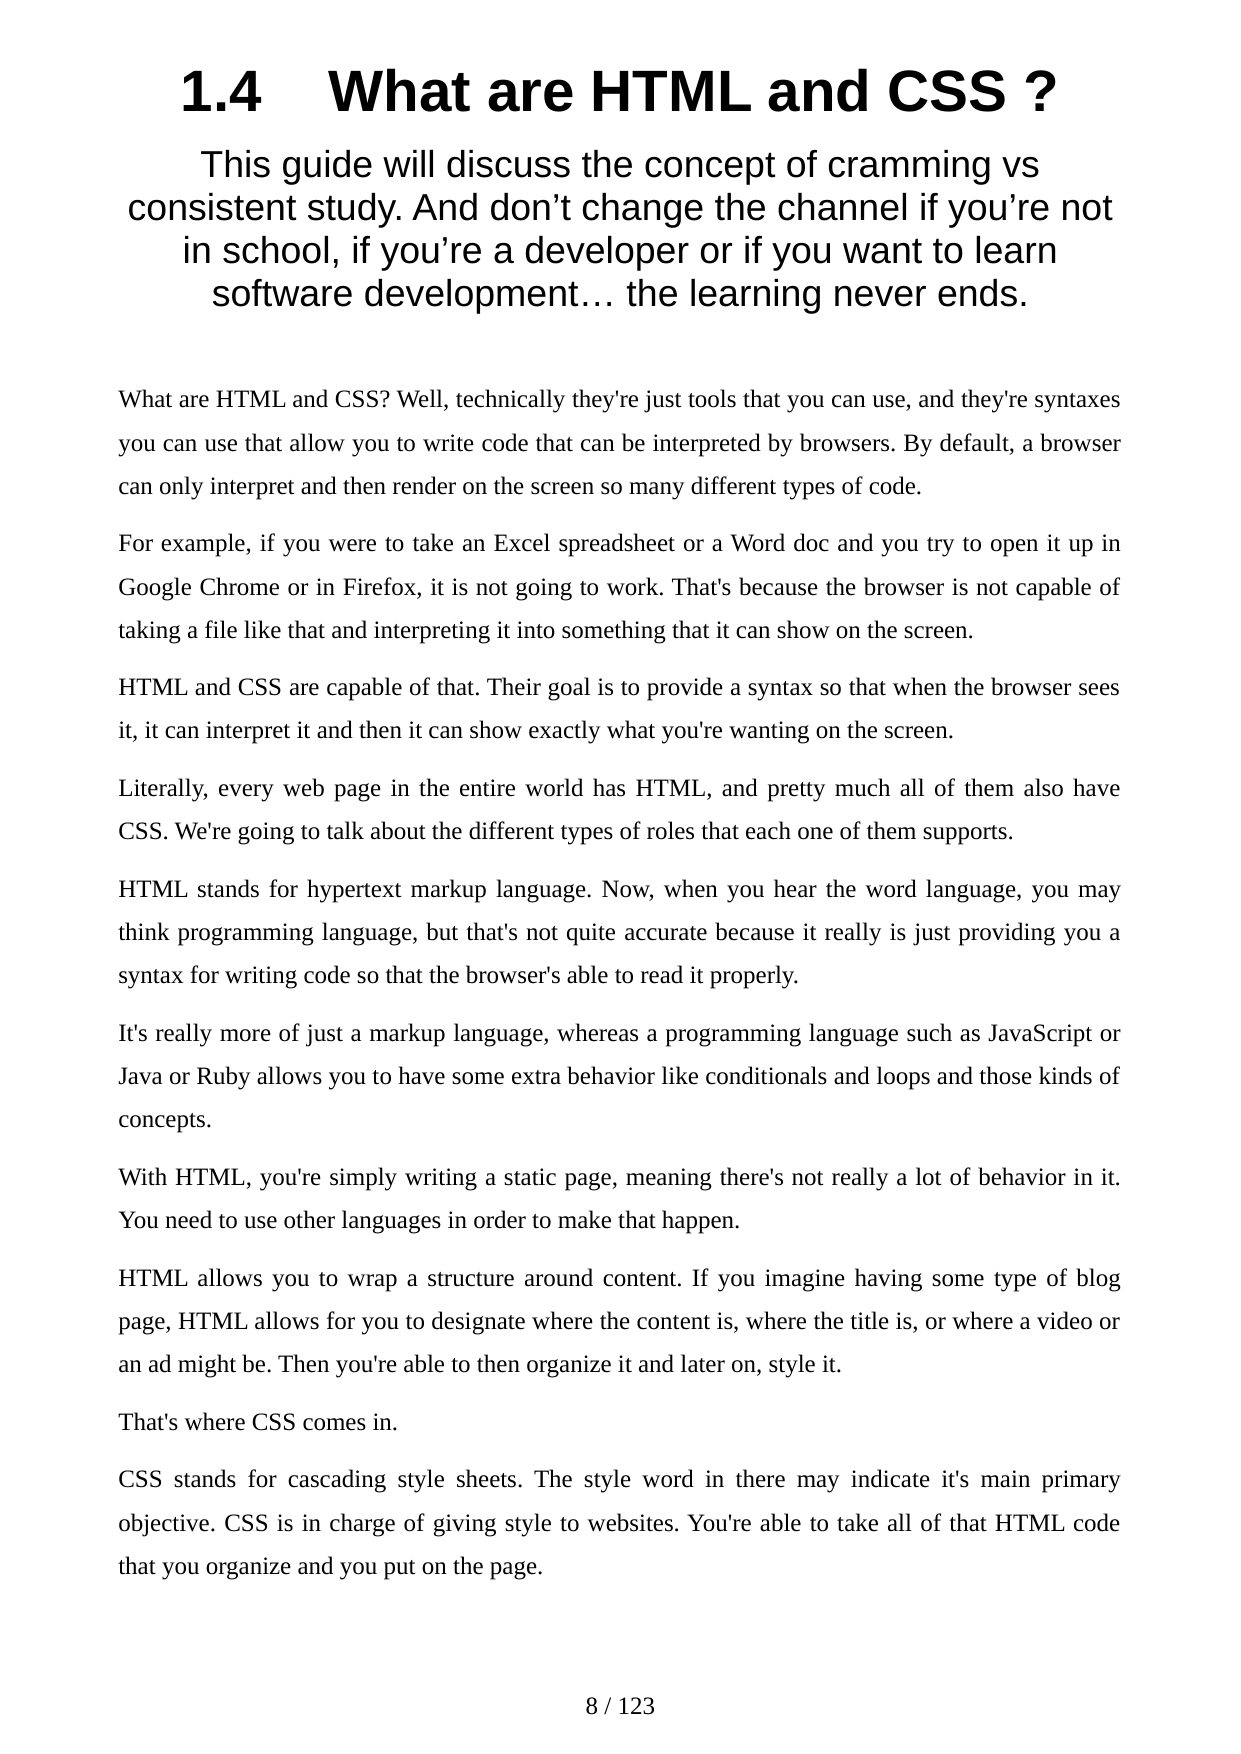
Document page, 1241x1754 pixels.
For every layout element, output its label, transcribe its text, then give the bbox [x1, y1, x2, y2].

text With HTML, you're simply writing a static page, meaning there's not really a lot of behavior in it. You need to use other languages in order to make that happen. [118, 1162, 1122, 1234]
subtitle This guide will discuss the concept of cramming vs consistent study. And don’t change the channel if you’re not in school, if you’re a developer or if you want to learn software development… the learning never ends. [118, 142, 1122, 314]
text HTML allows you to wrap a structure around content. If you imagine having some type of blog page, HTML allows for you to designate where the content is, where the title is, or where a video or an ad might be. Then you're able to then organize it and later on, style it. [118, 1263, 1122, 1378]
text HTML stands for hypertext markup language. Now, when you hear the word language, you may think programming language, but that's not quite accurate because it really is just providing you a syntax for writing code so that the browser's able to read it properly. [118, 874, 1122, 989]
text Literally, every web page in the entire world has HTML, and pretty much all of them also have CSS. We're going to talk about the different types of roles that each one of them supports. [118, 773, 1122, 845]
text CSS stands for cascading style sheets. The style word in there may indicate it's main primary objective. CSS is in charge of giving style to websites. You're able to take all of that HTML code that you organize and you put on the page. [118, 1464, 1122, 1579]
text It's really more of just a markup language, whereas a programming language such as JavaScript or Java or Ruby allows you to have some extra behavior like conditionals and loops and those kinds of concepts. [118, 1018, 1122, 1133]
text For example, if you were to take an Excel spreadsheet or a Word doc and you try to open it up in Google Chrome or in Firefox, it is not going to work. That's because the browser is not capable of taking a file like that and interpreting it into something that it can show on the screen. [118, 528, 1122, 643]
text That's where CSS comes in. [118, 1407, 1122, 1436]
title 1.4 What are HTML and CSS ? [118, 56, 1122, 123]
text HTML and CSS are capable of that. Their goal is to provide a syntax so that when the browser sees it, it can interpret it and then it can show exactly what you're wanting on the screen. [118, 672, 1122, 744]
text What are HTML and CSS? Well, technically they're just tools that you can use, and they're syntaxes you can use that allow you to write code that can be interpreted by browsers. By default, a browser can only interpret and then render on the screen so many different types of code. [118, 384, 1122, 499]
